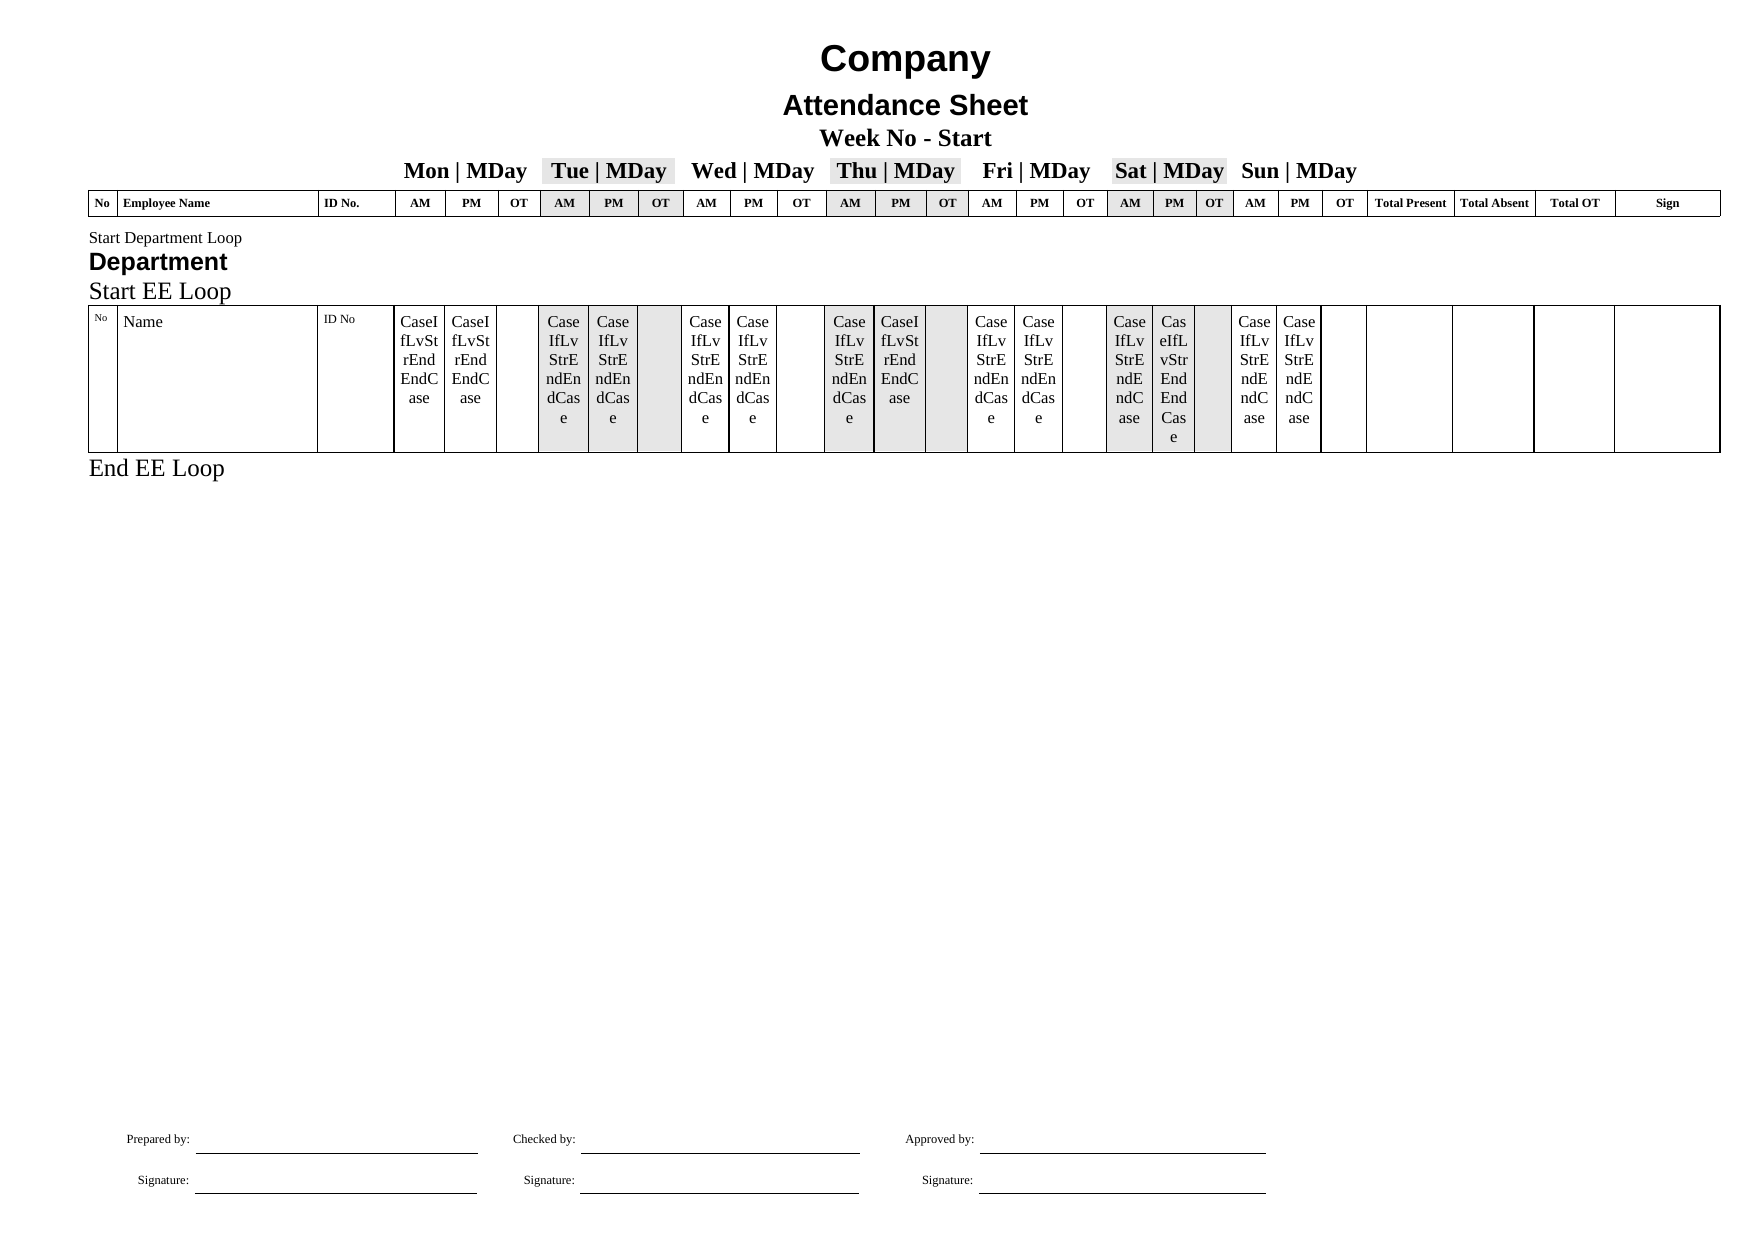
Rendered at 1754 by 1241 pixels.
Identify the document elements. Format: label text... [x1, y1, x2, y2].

table_header CaseIfLvStrEndEndCase [1277, 306, 1320, 451]
table_header CaseIfLvStrEndEndCase [589, 306, 637, 451]
table_header [1453, 306, 1533, 451]
text Start EE Loop [88, 276, 1722, 305]
table_header [1322, 306, 1366, 451]
table_header CaseIfLvStrEndEndCase [445, 306, 496, 451]
table_header CaseIfLvStrEndEndCase [682, 306, 728, 451]
table_header CaseIfLvStrEndEndCase [395, 306, 444, 451]
table_header CaseIfLvStrEndEndCase [1232, 306, 1276, 451]
table_header CaseIfLvStrEndEndCase [825, 306, 873, 451]
table_header [1535, 306, 1614, 451]
table_header [926, 306, 967, 451]
table_header CaseIfLvStrEndEndCase [539, 306, 588, 451]
table_header CaseIfLvStrEndEndCase [968, 306, 1014, 451]
table_header CaseIfLvStrEndEndCase [1107, 306, 1152, 451]
table_header [1063, 306, 1106, 451]
table_header CaseIfLvStrEndEndCase [1153, 306, 1194, 451]
table_header Name [118, 306, 317, 451]
text End EE Loop [88, 453, 1722, 481]
table_header No [89, 306, 117, 451]
table_header [638, 306, 681, 451]
subtitle Department [88, 247, 1722, 276]
table_header CaseIfLvStrEndEndCase [1015, 306, 1062, 451]
table_header ID No [318, 306, 393, 451]
table_header CaseIfLvStrEndEndCase [730, 306, 776, 451]
table_header [1615, 306, 1719, 451]
table_header [777, 306, 824, 451]
table_header [1195, 306, 1231, 451]
table_header [1367, 306, 1452, 451]
table_header [497, 306, 538, 451]
table_header CaseIfLvStrEndEndCase [875, 306, 925, 451]
text Start Department Loop [88, 228, 1722, 247]
